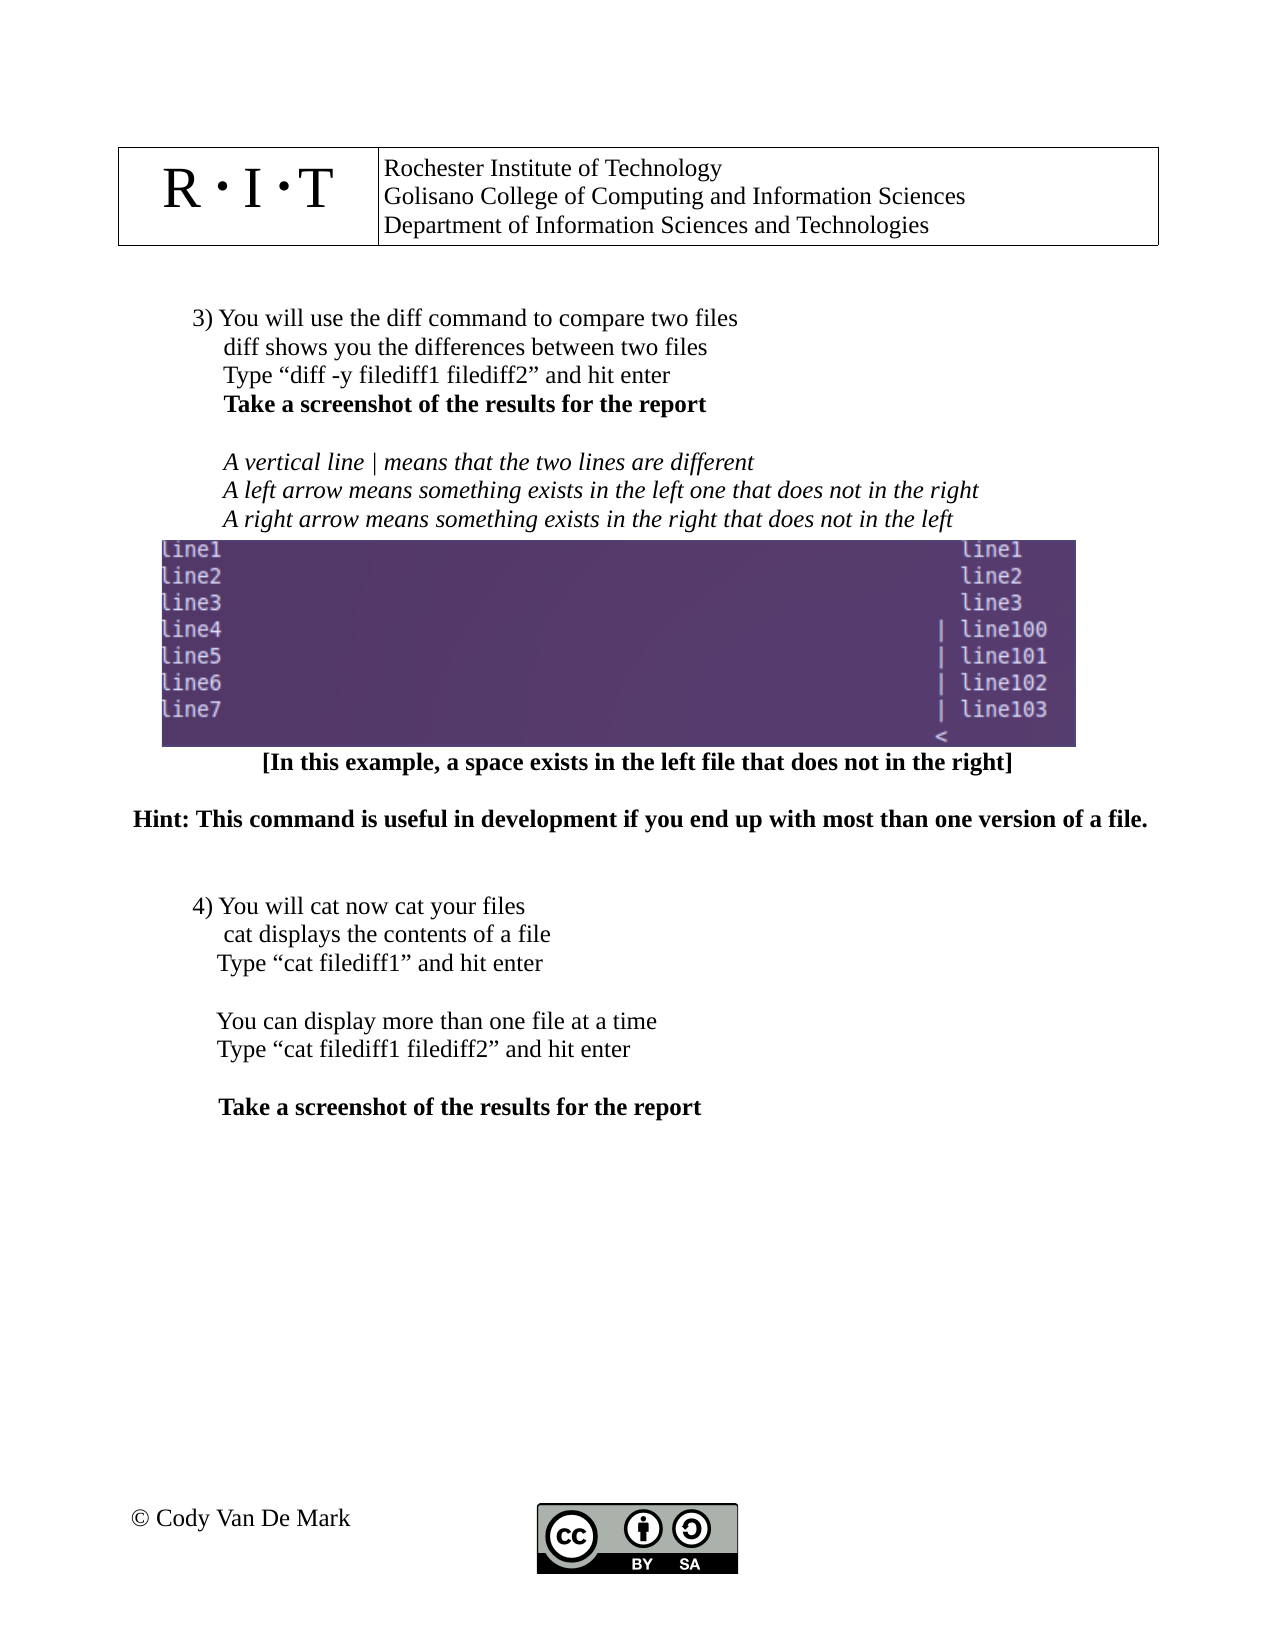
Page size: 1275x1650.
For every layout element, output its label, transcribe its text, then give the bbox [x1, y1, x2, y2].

text [In this example, a space exists in the left file that does not in the right] Hint: This command is useful in development if you end up with most than one version of a file. [118, 533, 1157, 833]
text 3) You will use the diff command to compare two files diff shows you the differences between two files Type “diff -y filediff1 filediff2” and hit enter Take a screenshot of the results for the report A vertical line | means that the two lines are different A left arrow means something exists in the left one that does not in the right A right arrow means something exists in the right that does not in the left [118, 303, 1157, 533]
picture [161, 540, 1076, 747]
text You can display more than one file at a time Type “cat filediff1 filediff2” and hit enter Take a screenshot of the results for the report [118, 977, 1157, 1207]
text 4) You will cat now cat your files cat displays the contents of a file Type “cat filediff1” and hit enter [118, 891, 1157, 977]
picture [536, 1503, 739, 1574]
